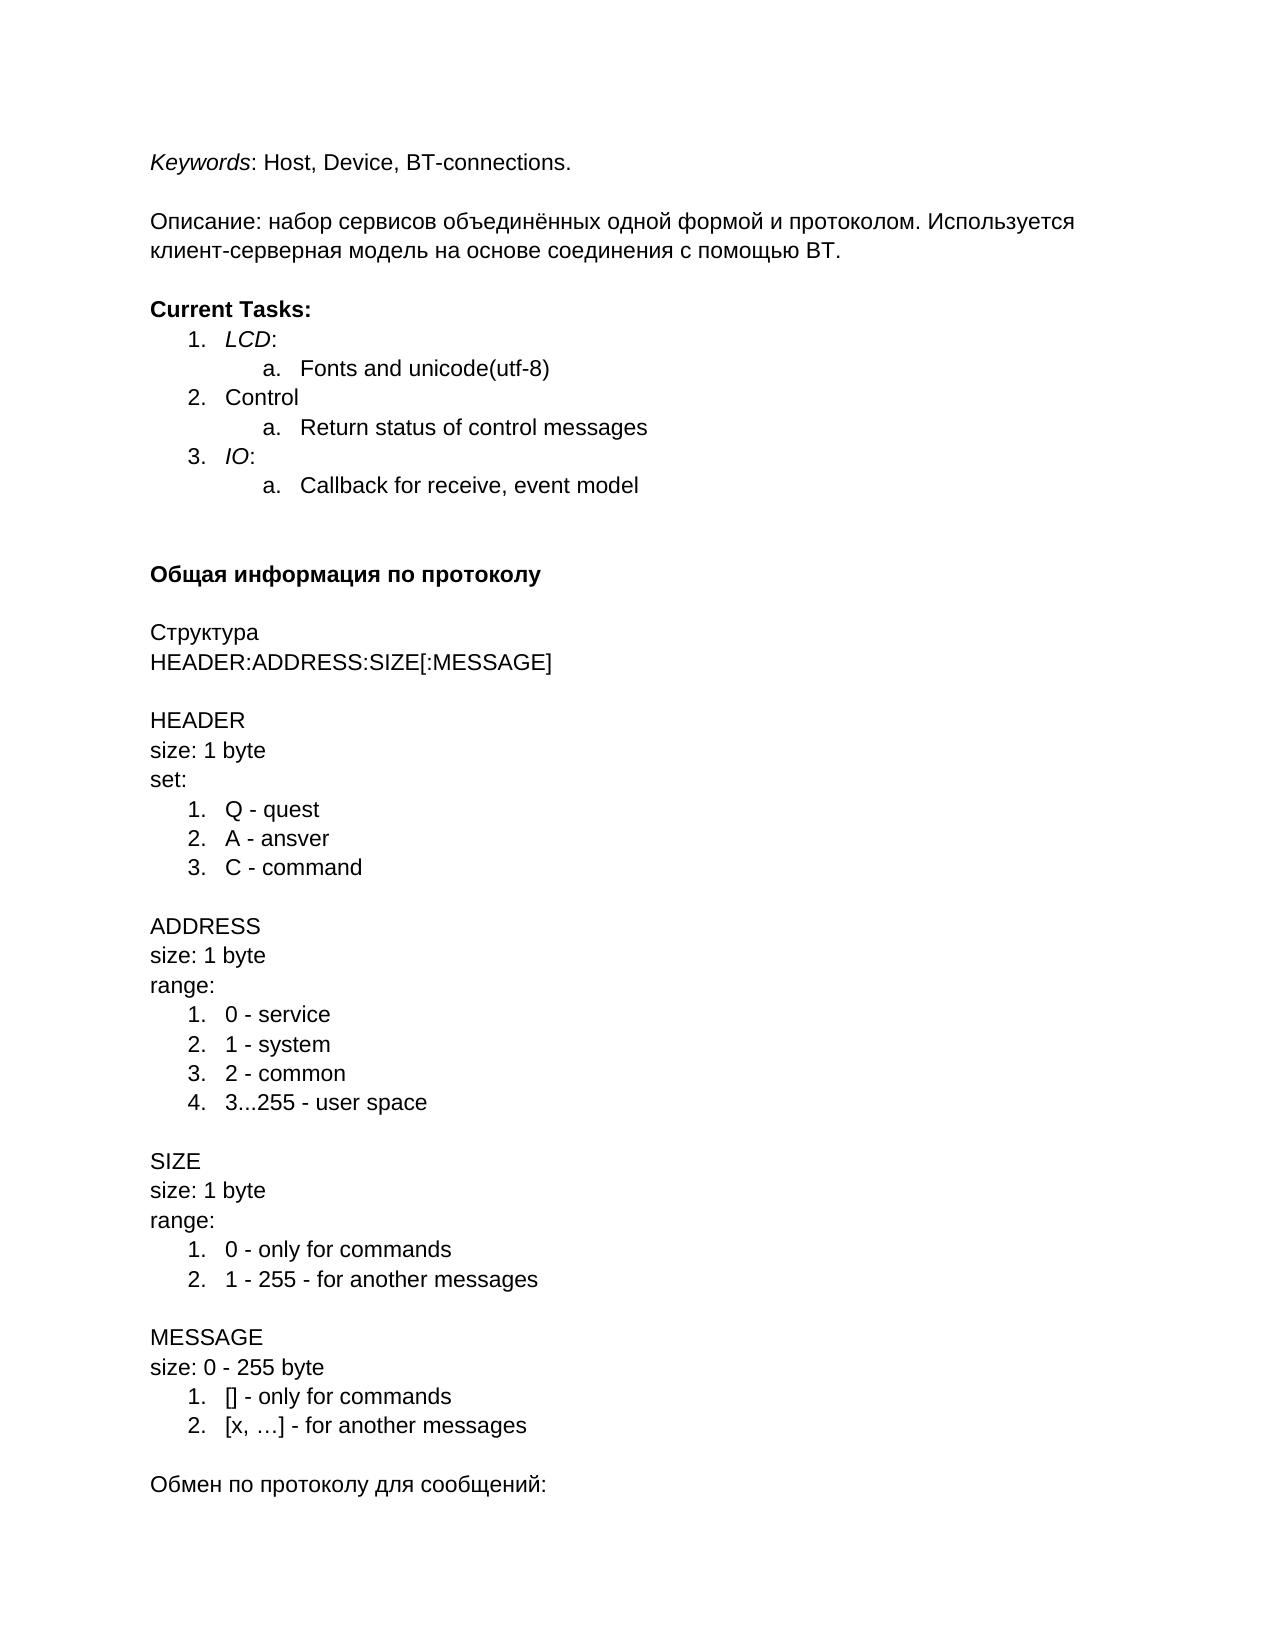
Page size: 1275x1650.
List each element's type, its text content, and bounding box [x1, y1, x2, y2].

text size: 1 byte [150, 943, 1125, 969]
list LCD: [187, 326, 1125, 352]
text Описание: набор сервисов объединённых одной формой и протоколом. Используется клиент-серверная модель на основе соединения с помощью BT. [150, 209, 1125, 264]
text Структура [150, 620, 1125, 646]
list A - ansver [187, 826, 1125, 851]
list 3...255 - user space [187, 1090, 1125, 1116]
text range: [150, 972, 1125, 998]
text size: 1 byte [150, 737, 1125, 763]
list 1 - system [187, 1031, 1125, 1057]
list C - command [187, 855, 1125, 881]
text Current Tasks: [150, 297, 1125, 322]
text Обмен по протоколу для сообщений: [150, 1472, 1125, 1497]
text Keywords: Host, Device, BT-connections. [150, 150, 1125, 176]
list Q - quest [187, 796, 1125, 822]
text Общая информация по протоколу [150, 561, 1125, 587]
list Callback for receive, event model [262, 473, 1125, 499]
text range: [150, 1207, 1125, 1233]
list [] - only for commands [187, 1384, 1125, 1409]
list 0 - only for commands [187, 1237, 1125, 1262]
list 0 - service [187, 1002, 1125, 1027]
list IO: [187, 444, 1125, 469]
list Return status of control messages [262, 414, 1125, 440]
text HEADER [150, 708, 1125, 734]
list 2 - common [187, 1061, 1125, 1086]
list [x, …] - for another messages [187, 1413, 1125, 1439]
list 1 - 255 - for another messages [187, 1266, 1125, 1292]
text MESSAGE [150, 1325, 1125, 1351]
text size: 1 byte [150, 1178, 1125, 1204]
text ADDRESS [150, 914, 1125, 939]
text set: [150, 767, 1125, 792]
text size: 0 - 255 byte [150, 1354, 1125, 1380]
list Control [187, 385, 1125, 411]
text HEADER:ADDRESS:SIZE[:MESSAGE] [150, 649, 1125, 675]
text SIZE [150, 1149, 1125, 1174]
list Fonts and unicode(utf-8) [262, 356, 1125, 381]
